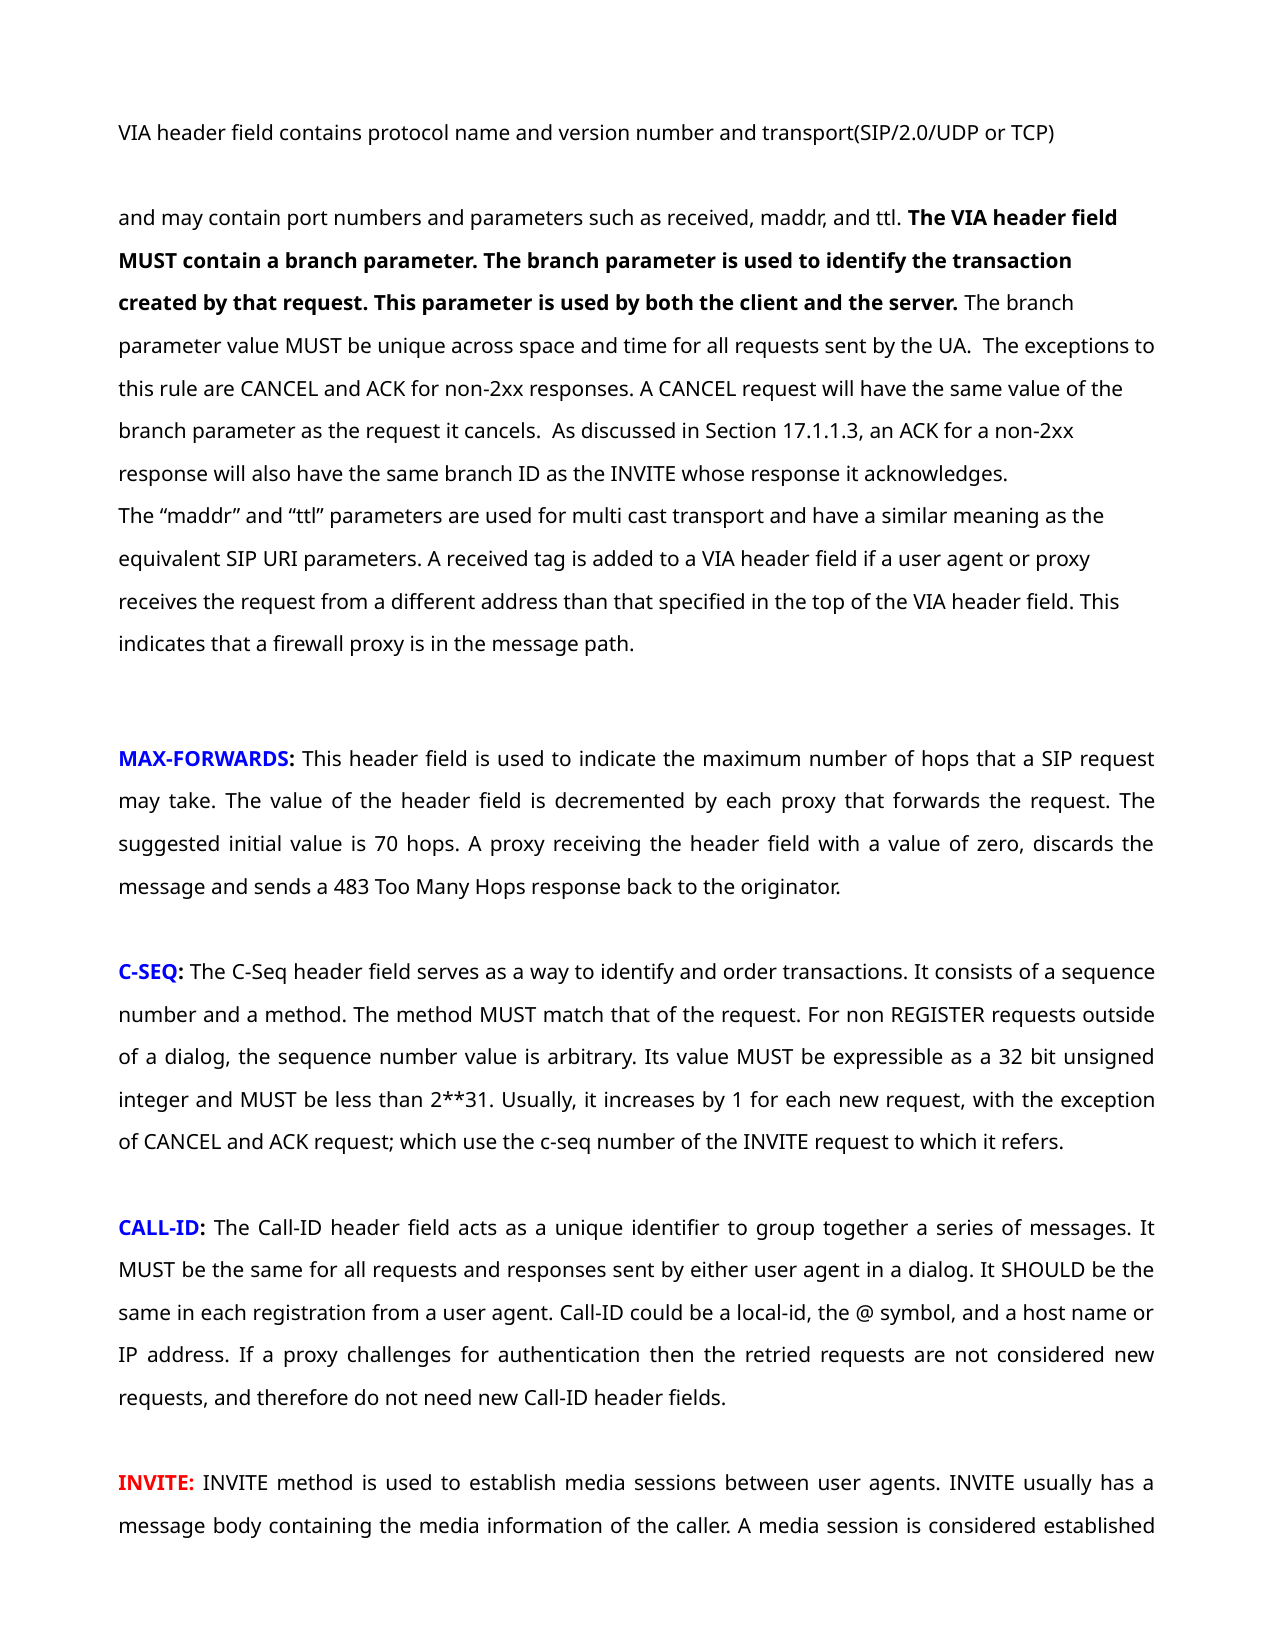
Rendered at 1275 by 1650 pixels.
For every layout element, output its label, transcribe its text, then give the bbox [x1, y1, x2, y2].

text and may contain port numbers and parameters such as received, maddr, and ttl. The VIA header field MUST contain a branch parameter. The branch parameter is used to identify the transaction created by that request. This parameter is used by both the client and the server. The branch parameter value MUST be unique across space and time for all requests sent by the UA. The exceptions to this rule are CANCEL and ACK for non-2xx responses. A CANCEL request will have the same value of the branch parameter as the request it cancels. As discussed in Section 17.1.1.3, an ACK for a non-2xx response will also have the same branch ID as the INVITE whose response it acknowledges. [118, 203, 1157, 487]
text The “maddr” and “ttl” parameters are used for multi cast transport and have a similar meaning as the equivalent SIP URI parameters. A received tag is added to a VIA header field if a user agent or proxy receives the request from a different address than that specified in the top of the VIA header field. This indicates that a firewall proxy is in the message path. [118, 502, 1157, 658]
text INVITE: INVITE method is used to establish media sessions between user agents. INVITE usually has a message body containing the media information of the caller. A media session is considered established [118, 1468, 1157, 1539]
text MAX-FORWARDS: This header field is used to indicate the maximum number of hops that a SIP request may take. The value of the header field is decremented by each proxy that forwards the request. The suggested initial value is 70 hops. A proxy receiving the header field with a value of zero, discards the message and sends a 483 Too Many Hops response back to the originator. [118, 744, 1157, 900]
text CALL-ID: The Call-ID header field acts as a unique identifier to group together a series of messages. It MUST be the same for all requests and responses sent by either user agent in a dialog. It SHOULD be the same in each registration from a user agent. Call-ID could be a local-id, the @ symbol, and a host name or IP address. If a proxy challenges for authentication then the retried requests are not considered new requests, and therefore do not need new Call-ID header fields. [118, 1213, 1157, 1412]
text VIA header field contains protocol name and version number and transport(SIP/2.0/UDP or TCP) [118, 118, 1157, 147]
text C-SEQ: The C-Seq header field serves as a way to identify and order transactions. It consists of a sequence number and a method. The method MUST match that of the request. For non REGISTER requests outside of a dialog, the sequence number value is arbitrary. Its value MUST be expressible as a 32 bit unsigned integer and MUST be less than 2**31. Usually, it increases by 1 for each new request, with the exception of CANCEL and ACK request; which use the c-seq number of the INVITE request to which it refers. [118, 957, 1157, 1156]
